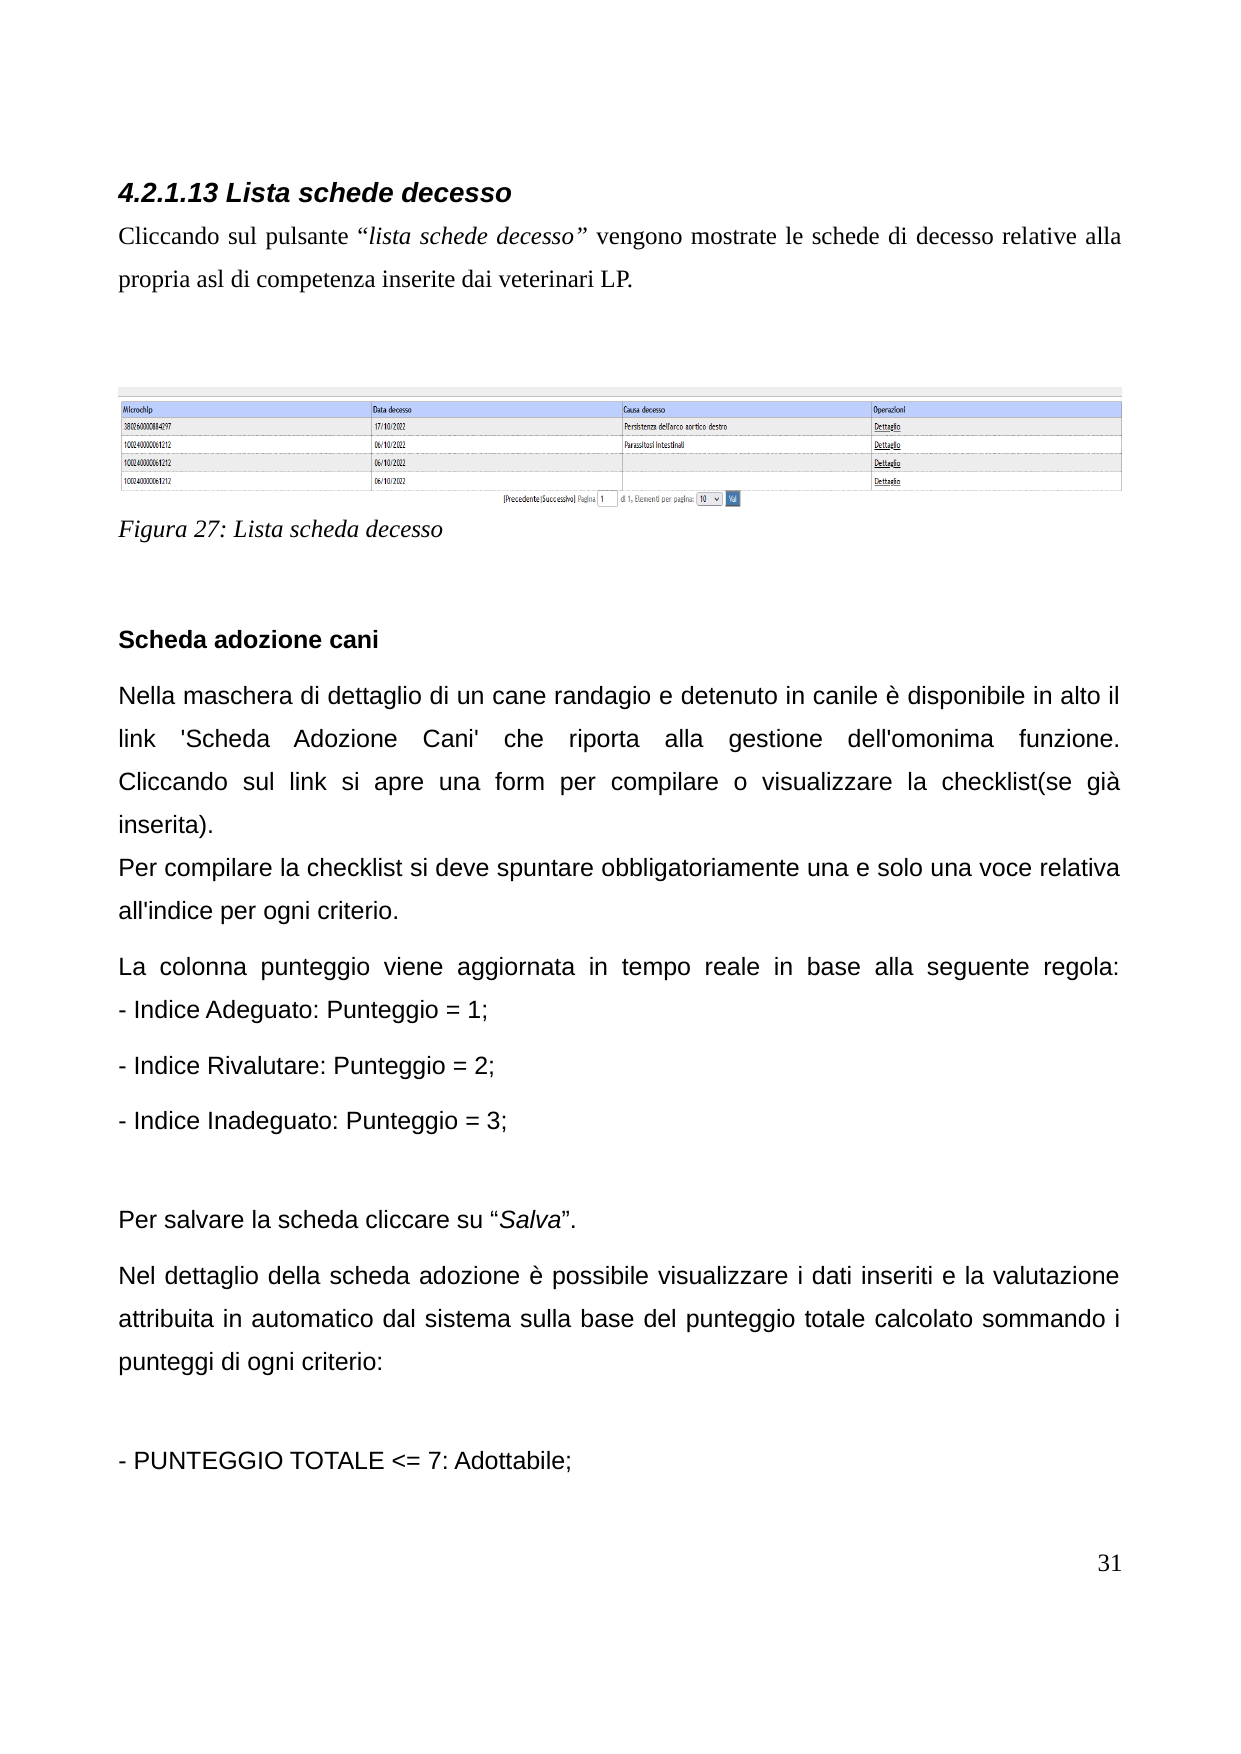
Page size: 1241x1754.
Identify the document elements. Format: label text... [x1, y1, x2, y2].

picture [118, 387, 1123, 514]
text - Indice Inadeguato: Punteggio = 3; [118, 1106, 1122, 1135]
text Cliccando sul pulsante “lista schede decesso” vengono mostrate le schede di decesso relative alla propria asl di competenza inserite dai veterinari LP. [118, 221, 1122, 293]
text Figura 27: Lista scheda decesso [118, 514, 1122, 543]
text Scheda adozione cani [118, 625, 1122, 654]
text Nel dettaglio della scheda adozione è possibile visualizzare i dati inseriti e la valutazione attribuita in automatico dal sistema sulla base del punteggio totale calcolato sommando i punteggi di ogni criterio: [118, 1261, 1122, 1376]
text Nella maschera di dettaglio di un cane randagio e detenuto in canile è disponibile in alto il link 'Scheda Adozione Cani' che riporta alla gestione dell'omonima funzione. Cliccando sul link si apre una form per compilare o visualizzare la checklist(se già inserita). Per compilare la checklist si deve spuntare obbligatoriamente una e solo una voce relativa all'indice per ogni criterio. [118, 681, 1122, 925]
text La colonna punteggio viene aggiornata in tempo reale in base alla seguente regola: - Indice Adeguato: Punteggio = 1; [118, 952, 1122, 1024]
text Per salvare la scheda cliccare su “Salva”. [118, 1162, 1122, 1234]
text - Indice Rivalutare: Punteggio = 2; [118, 1051, 1122, 1079]
subtitle 4.2.1.13 Lista schede decesso [118, 176, 1122, 208]
text - PUNTEGGIO TOTALE <= 7: Adottabile; [118, 1403, 1122, 1474]
